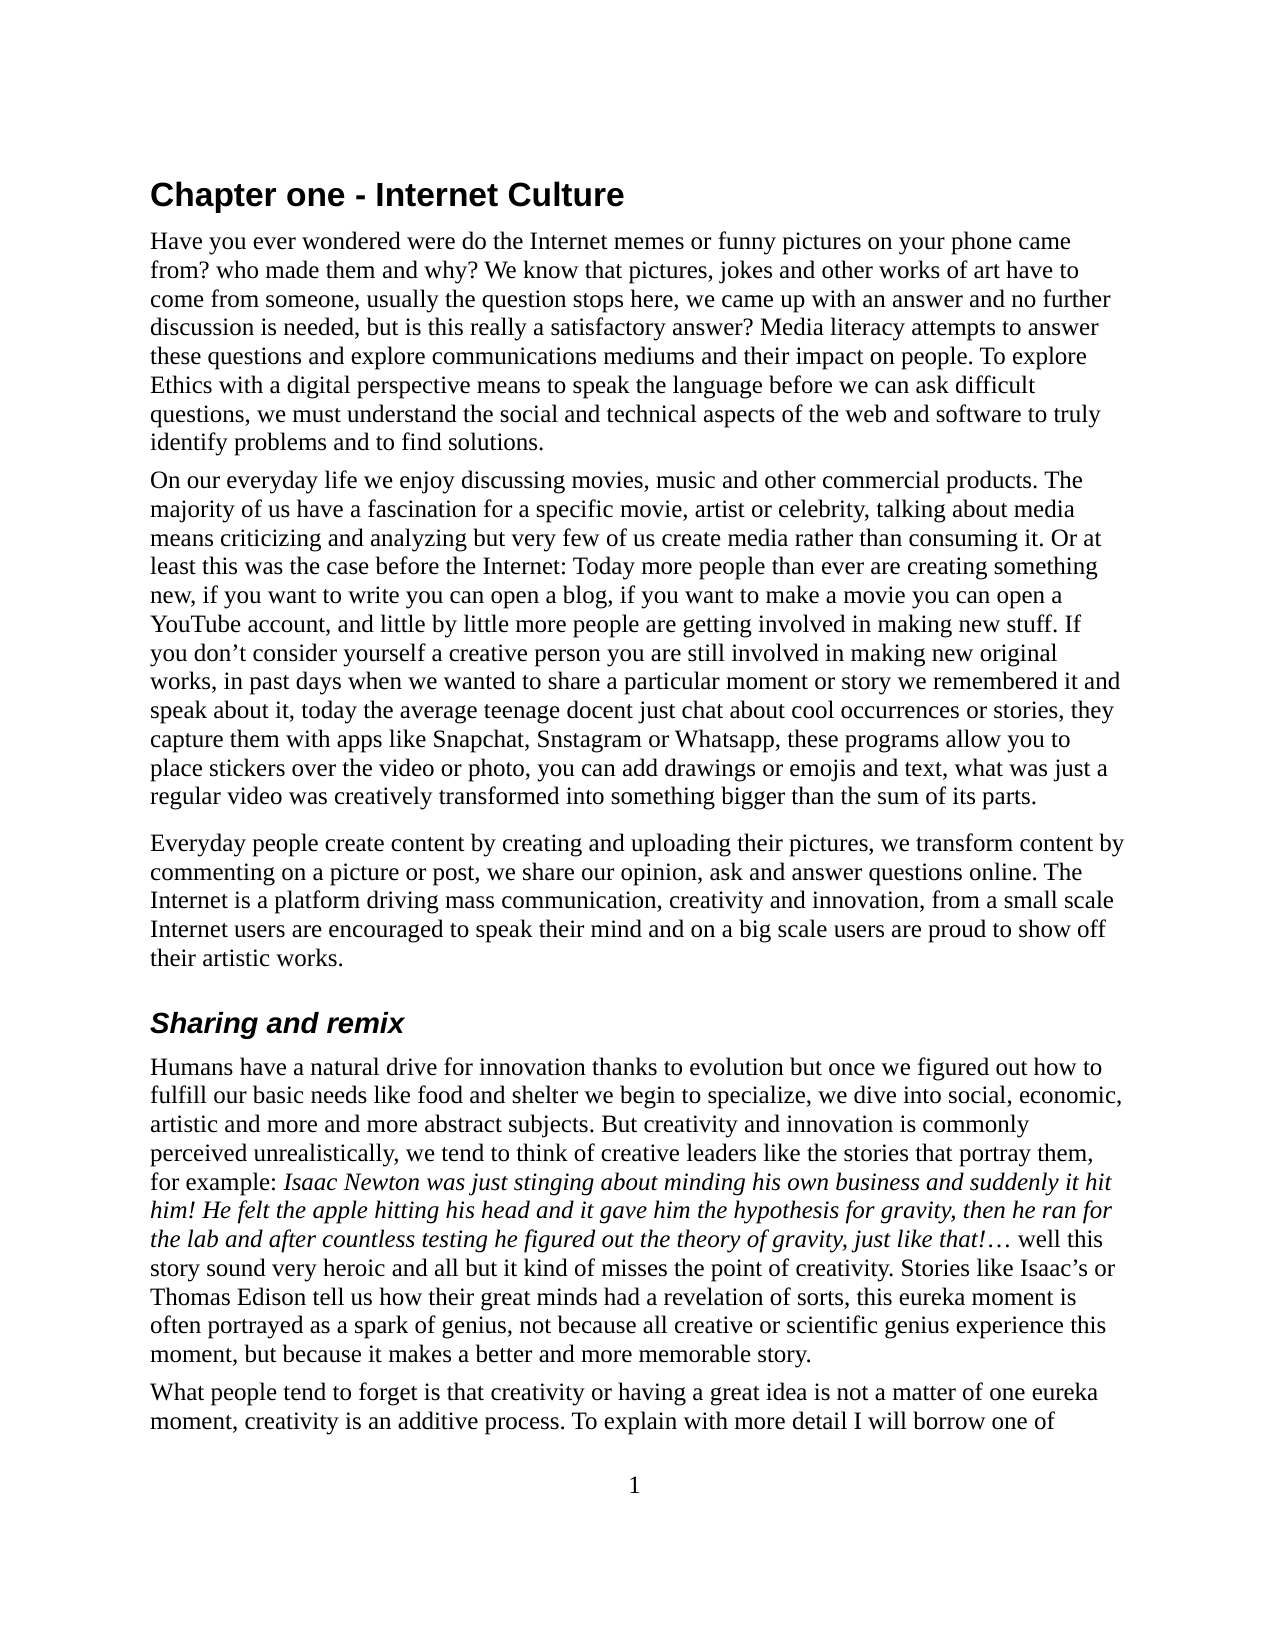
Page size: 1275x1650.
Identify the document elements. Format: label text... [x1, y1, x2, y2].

text What people tend to forget is that creativity or having a great idea is not a matter of one eureka moment, creativity is an additive process. To explain with more detail I will borrow one of [150, 1377, 1125, 1434]
text Have you ever wondered were do the Internet memes or funny pictures on your phone came from? who made them and why? We know that pictures, jokes and other works of art have to come from someone, usually the question stops here, we came up with an answer and no further discussion is needed, but is this really a satisfactory answer? Media literacy attempts to answer these questions and explore communications mediums and their impact on people. To explore Ethics with a digital perspective means to speak the language before we can ask difficult questions, we must understand the social and technical aspects of the web and software to truly identify problems and to find solutions. [150, 226, 1125, 456]
text Everyday people create content by creating and uploading their pictures, we transform content by commenting on a picture or post, we share our opinion, ask and answer questions online. The Internet is a platform driving mass communication, creativity and innovation, from a small scale Internet users are encouraged to speak their mind and on a big scale users are proud to show off their artistic works. [150, 828, 1125, 972]
subtitle Sharing and remix [150, 1006, 1125, 1039]
text On our everyday life we enjoy discussing movies, music and other commercial products. The majority of us have a fascination for a specific movie, artist or celebrity, talking about media means criticizing and analyzing but very few of us create media rather than consuming it. Or at least this was the case before the Internet: Today more people than ever are creating something new, if you want to write you can open a blog, if you want to make a movie you can open a YouTube account, and little by little more people are getting involved in making new stuff. If you don’t consider yourself a creative person you are still involved in making new original works, in past days when we wanted to share a particular moment or story we remembered it and speak about it, today the average teenage docent just chat about cool occurrences or stories, they capture them with apps like Snapchat, Snstagram or Whatsapp, these programs allow you to place stickers over the video or photo, you can add drawings or emojis and text, what was just a regular video was creatively transformed into something bigger than the sum of its parts. [150, 465, 1125, 810]
subtitle Chapter one - Internet Culture [150, 175, 1125, 214]
text Humans have a natural drive for innovation thanks to evolution but once we figured out how to fulfill our basic needs like food and shelter we begin to specialize, we dive into social, economic, artistic and more and more abstract subjects. But creativity and innovation is commonly perceived unrealistically, we tend to think of creative leaders like the stories that portray them, for example: Isaac Newton was just stinging about minding his own business and suddenly it hit him! He felt the apple hitting his head and it gave him the hypothesis for gravity, then he ran for the lab and after countless testing he figured out the theory of gravity, just like that!… well this story sound very heroic and all but it kind of misses the point of creativity. Stories like Isaac’s or Thomas Edison tell us how their great minds had a revelation of sorts, this eureka moment is often portrayed as a spark of genius, not because all creative or scientific genius experience this moment, but because it makes a better and more memorable story. [150, 1052, 1125, 1368]
